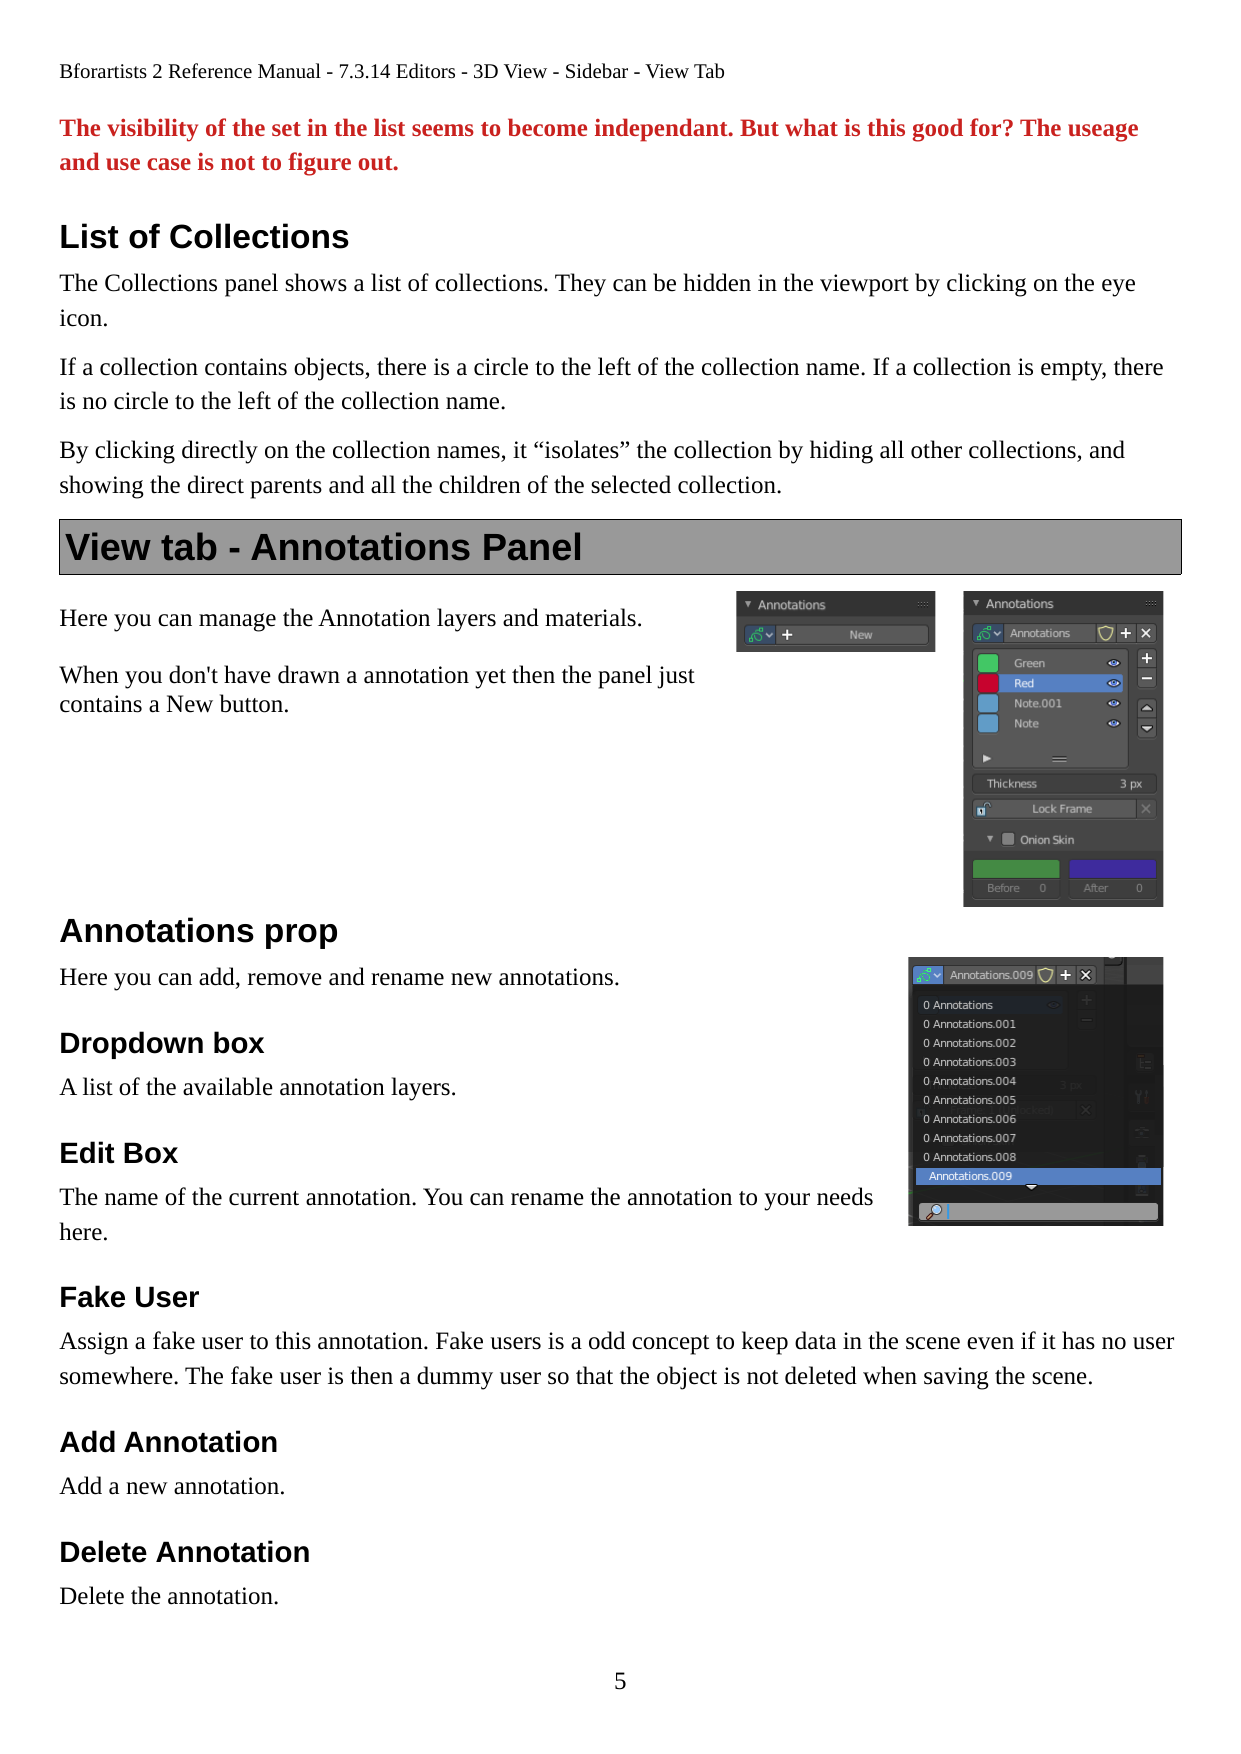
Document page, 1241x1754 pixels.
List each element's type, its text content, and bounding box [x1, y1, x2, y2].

subtitle Add Annotation [59, 1424, 1181, 1458]
subtitle Fake User [59, 1280, 1181, 1314]
text Add a new annotation. [59, 1471, 1181, 1499]
text By clicking directly on the collection names, it “isolates” the collection by hiding all other collections, and showing the direct parents and all the children of the selected collection. [59, 435, 1181, 498]
text When you don't have drawn a annotation yet then the panel just contains a New button. [59, 660, 963, 718]
text Assign a fake user to this annotation. Fake users is a odd concept to keep data in the scene even if it has no user somewhere. The fake user is then a dummy user so that the object is not deleted when saving the scene. [59, 1326, 1181, 1390]
picture [963, 591, 1164, 907]
text The Collections panel shows a list of collections. They can be hidden in the viewport by clicking on the eye icon. [59, 268, 1181, 331]
text A list of the available annotation layers. [59, 1072, 908, 1101]
subtitle List of Collections [59, 217, 1181, 256]
text If a collection contains objects, there is a circle to the left of the collection name. If a collection is empty, there is no circle to the left of the collection name. [59, 352, 1181, 415]
text The name of the current annotation. You can rename the annotation to your needs here. [59, 1182, 1181, 1245]
picture [736, 591, 936, 652]
subtitle Dropdown box [59, 1026, 908, 1060]
subtitle Delete Annotation [59, 1534, 1181, 1568]
table_header View tab - Annotations Panel [60, 520, 1181, 574]
picture [908, 957, 1164, 1226]
text Delete the annotation. [59, 1581, 1181, 1609]
text Here you can add, remove and rename new annotations. [59, 962, 908, 991]
subtitle [1164, 1136, 1181, 1169]
text Here you can manage the Annotation layers and materials. [59, 603, 736, 632]
subtitle Annotations prop [59, 911, 1181, 950]
subtitle [1164, 1026, 1181, 1060]
text The visibility of the set in the list seems to become independant. But what is this good for? The useage and use case is not to figure out. [59, 113, 1181, 176]
subtitle Edit Box [59, 1136, 908, 1169]
